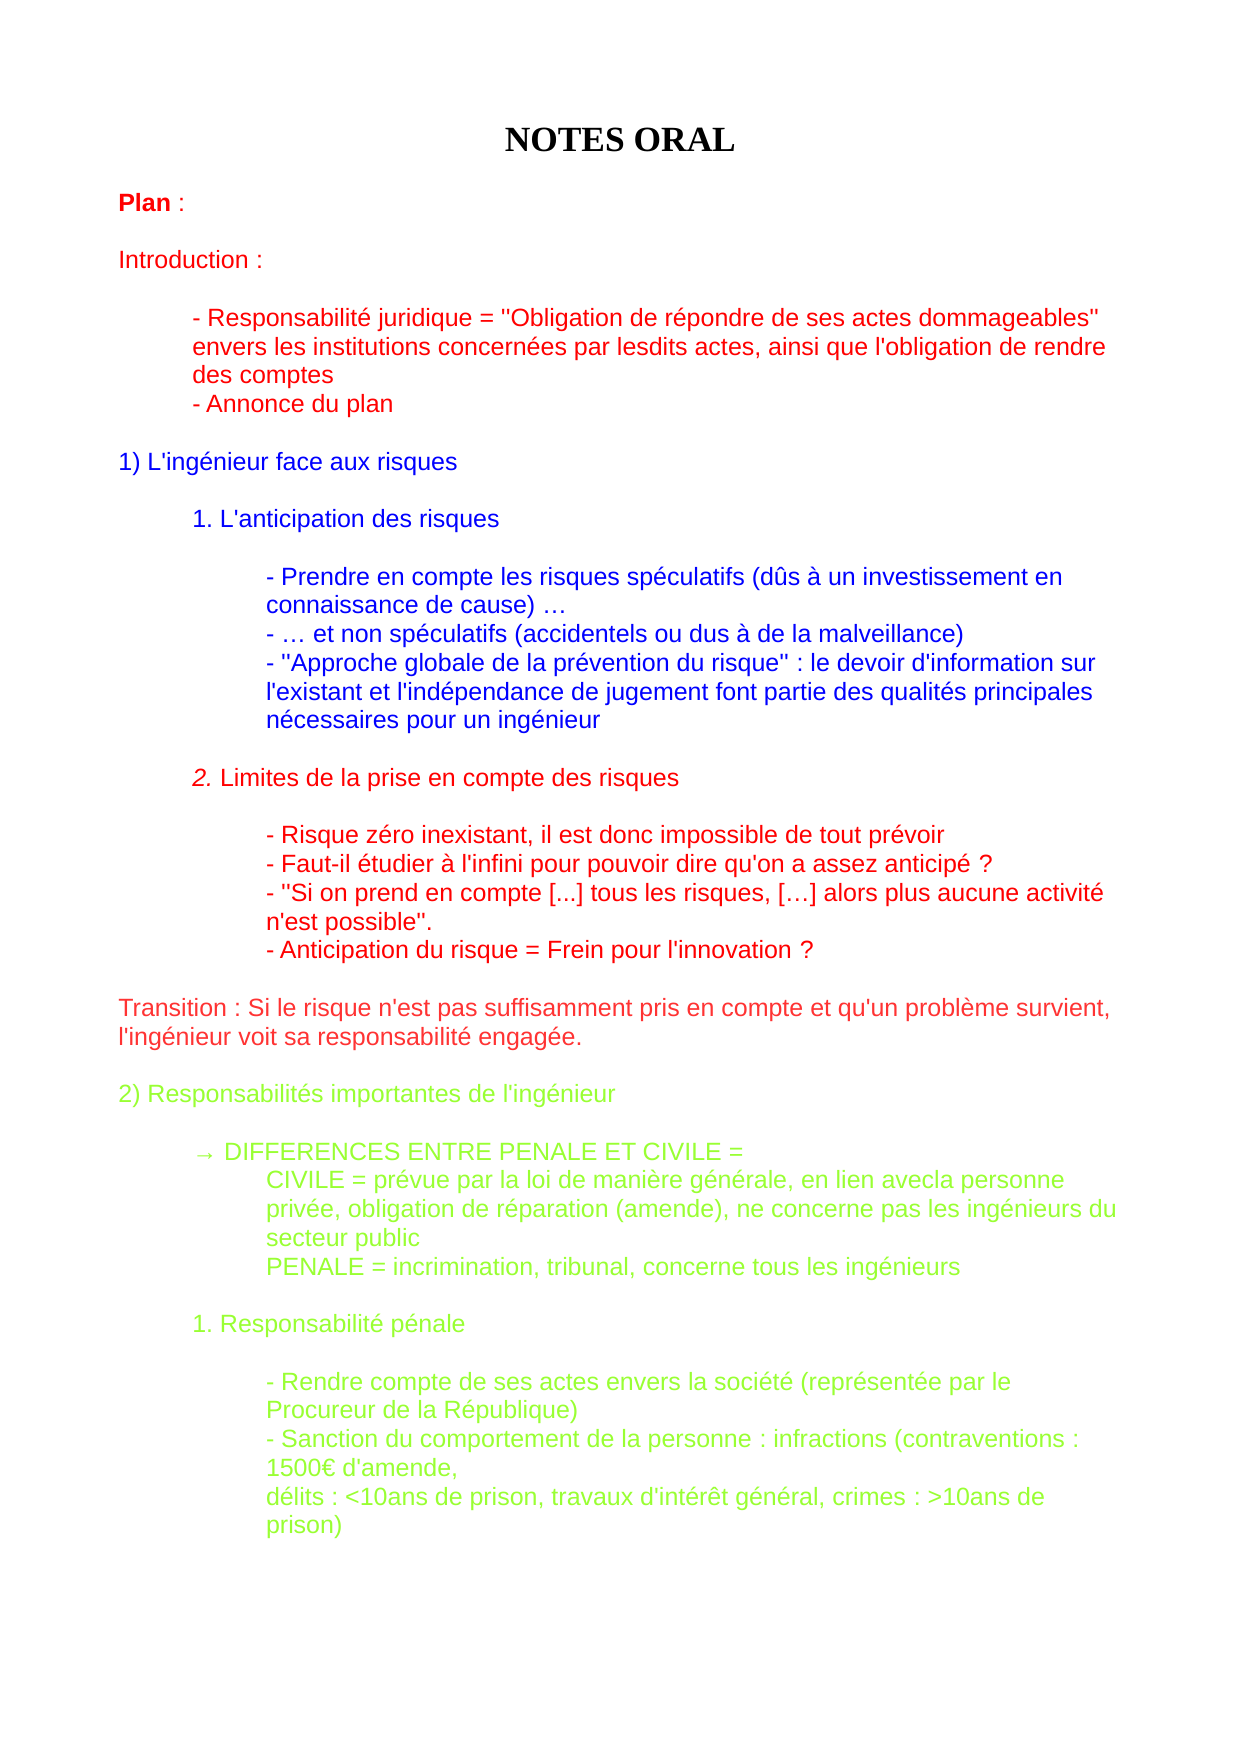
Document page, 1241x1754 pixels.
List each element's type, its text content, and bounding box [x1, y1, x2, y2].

text 1) L'ingénieur face aux risques [118, 446, 1122, 475]
text 1. L'anticipation des risques [118, 504, 1122, 533]
text - Faut-il étudier à l'infini pour pouvoir dire qu'on a assez anticipé ? [118, 849, 1122, 878]
text CIVILE = prévue par la loi de manière générale, en lien avecla personne privée, obligation de réparation (amende), ne concerne pas les ingénieurs du secteur public [118, 1165, 1122, 1251]
text - Responsabilité juridique = ''Obligation de répondre de ses actes dommageables'' envers les institutions concernées par lesdits actes, ainsi que l'obligation de rendre des comptes [118, 303, 1122, 389]
text - … et non spéculatifs (accidentels ou dus à de la malveillance) [118, 619, 1122, 648]
text 2) Responsabilités importantes de l'ingénieur [118, 1079, 1122, 1108]
text - Rendre compte de ses actes envers la société (représentée par le Procureur de la République) [118, 1366, 1122, 1424]
text - Sanction du comportement de la personne : infractions (contraventions : 1500€ d'amende, [118, 1424, 1122, 1481]
text Introduction : [118, 245, 1122, 274]
text délits : <10ans de prison, travaux d'intérêt général, crimes : >10ans de prison) [118, 1481, 1122, 1539]
text - Prendre en compte les risques spéculatifs (dûs à un investissement en connaissance de cause) … [118, 561, 1122, 619]
text PENALE = incrimination, tribunal, concerne tous les ingénieurs [118, 1251, 1122, 1280]
text - ''Approche globale de la prévention du risque'' : le devoir d'information sur l'existant et l'indépendance de jugement font partie des qualités principales nécessaires pour un ingénieur [118, 648, 1122, 734]
text Plan : [118, 188, 1122, 216]
text NOTES ORAL [118, 118, 1122, 159]
text → DIFFERENCES ENTRE PENALE ET CIVILE = [118, 1136, 1122, 1165]
text - Annonce du plan [118, 389, 1122, 418]
text - Risque zéro inexistant, il est donc impossible de tout prévoir [118, 820, 1122, 849]
text Transition : Si le risque n'est pas suffisamment pris en compte et qu'un problème survient, l'ingénieur voit sa responsabilité engagée. [118, 993, 1122, 1050]
text 2. Limites de la prise en compte des risques [118, 763, 1122, 791]
text - ''Si on prend en compte [...] tous les risques, […] alors plus aucune activité n'est possible''. [118, 878, 1122, 935]
text - Anticipation du risque = Frein pour l'innovation ? [118, 935, 1122, 964]
text 1. Responsabilité pénale [118, 1309, 1122, 1338]
